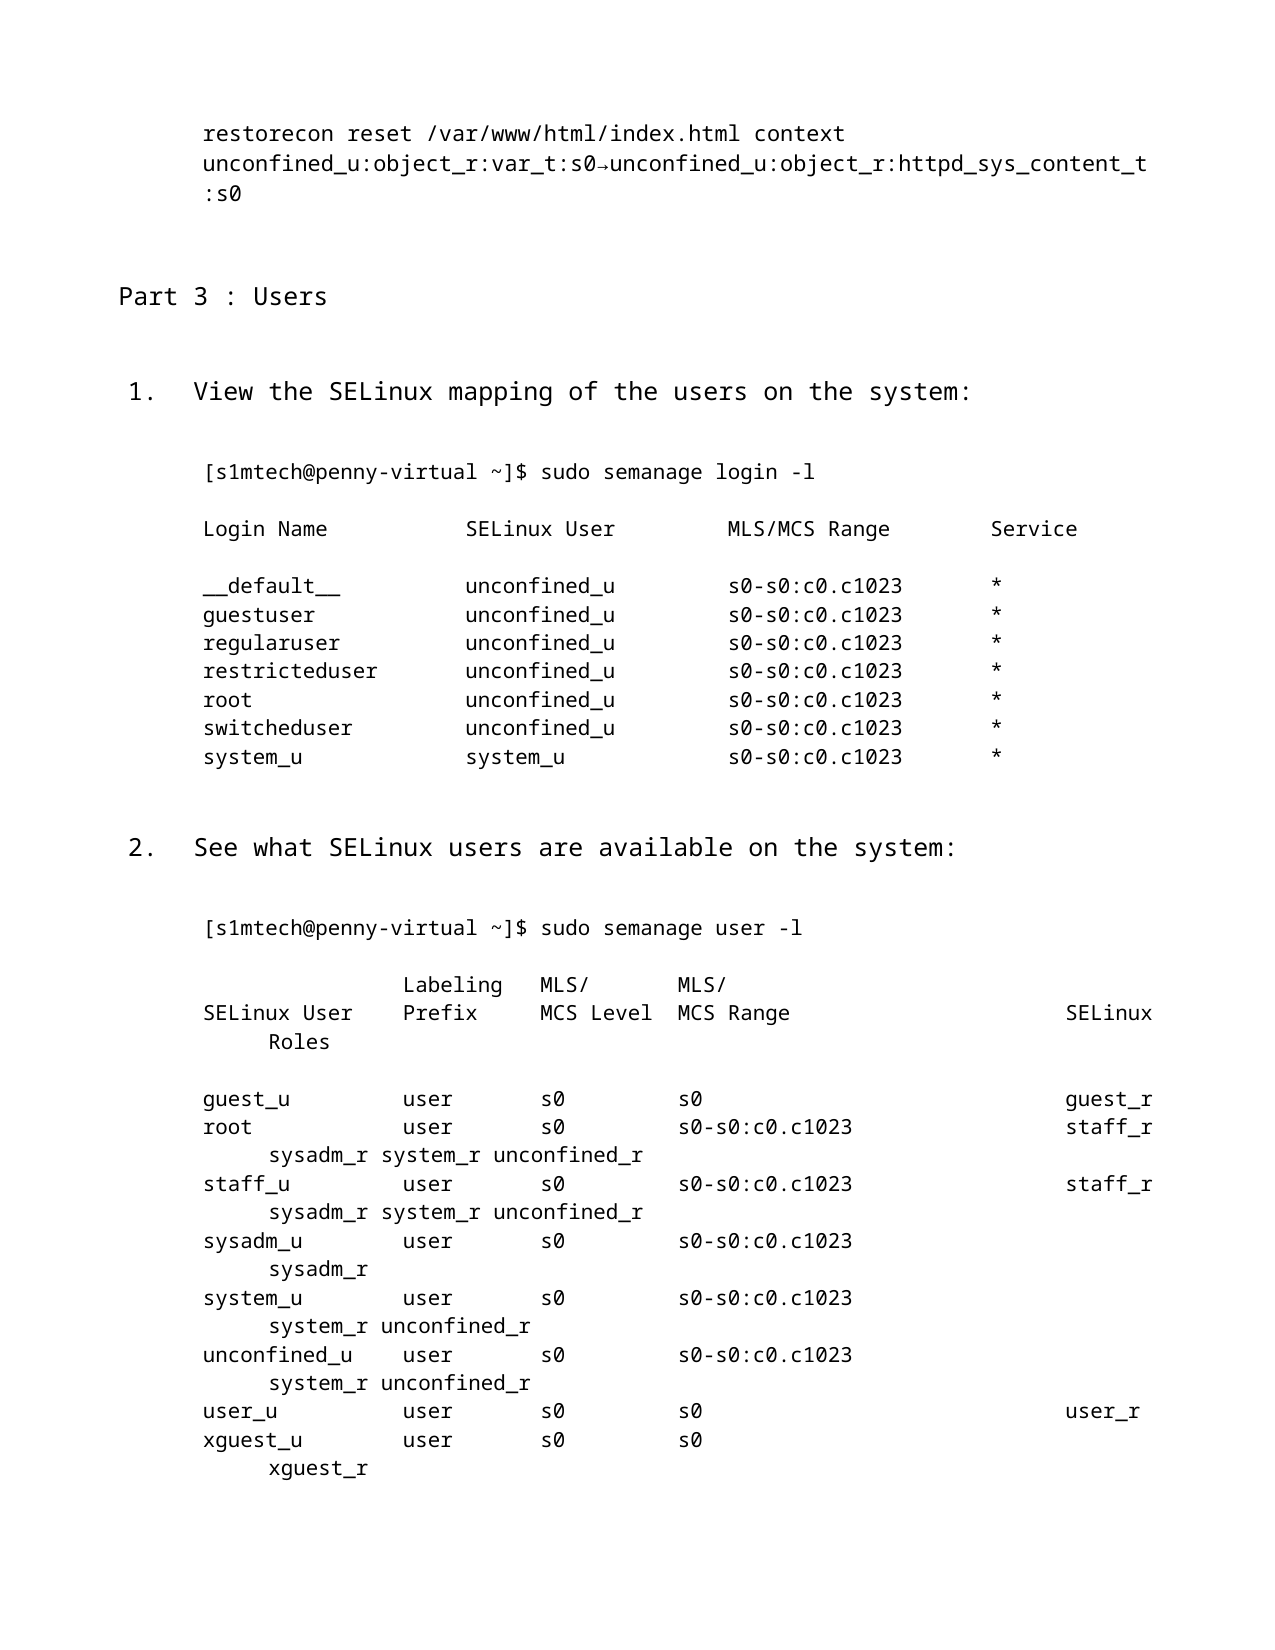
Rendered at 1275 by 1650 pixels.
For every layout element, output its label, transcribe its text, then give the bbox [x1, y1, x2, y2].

text system_u user s0 s0-s0:c0.c1023 system_r unconfined_r [203, 1283, 1157, 1340]
text xguest_u user s0 s0 xguest_r [203, 1425, 1157, 1482]
text root unconfined_u s0-s0:c0.c1023 * [203, 685, 1157, 713]
text root user s0 s0-s0:c0.c1023 staff_r sysadm_r system_r unconfined_r [203, 1112, 1157, 1169]
list See what SELinux users are available on the system: [128, 818, 1157, 866]
text restricteduser unconfined_u s0-s0:c0.c1023 * [203, 657, 1157, 685]
text switcheduser unconfined_u s0-s0:c0.c1023 * [203, 713, 1157, 742]
text staff_u user s0 s0-s0:c0.c1023 staff_r sysadm_r system_r unconfined_r [203, 1169, 1157, 1226]
text [s1mtech@penny-virtual ~]$ sudo semanage user -l [203, 913, 1157, 942]
text [s1mtech@penny-virtual ~]$ sudo semanage login -l [203, 457, 1157, 486]
text guest_u user s0 s0 guest_r [203, 1084, 1157, 1112]
text user_u user s0 s0 user_r [203, 1397, 1157, 1425]
text unconfined_u user s0 s0-s0:c0.c1023 system_r unconfined_r [203, 1340, 1157, 1397]
text SELinux User Prefix MCS Level MCS Range SELinux Roles [203, 998, 1157, 1055]
text Labeling MLS/ MLS/ [203, 970, 1157, 998]
text system_u system_u s0-s0:c0.c1023 * [203, 742, 1157, 770]
text sysadm_u user s0 s0-s0:c0.c1023 sysadm_r [203, 1226, 1157, 1283]
text Login Name SELinux User MLS/MCS Range Service [203, 514, 1157, 543]
text __default__ unconfined_u s0-s0:c0.c1023 * [203, 571, 1157, 600]
list View the SELinux mapping of the users on the system: [128, 362, 1157, 410]
list Part 3 : Users [118, 267, 1157, 315]
list restorecon reset /var/www/html/index.html context unconfined_u:object_r:var_t:s0→unconfined_u:object_r:httpd_sys_content_t:s0 [202, 118, 1157, 207]
text guestuser unconfined_u s0-s0:c0.c1023 * [203, 600, 1157, 628]
text regularuser unconfined_u s0-s0:c0.c1023 * [203, 628, 1157, 657]
